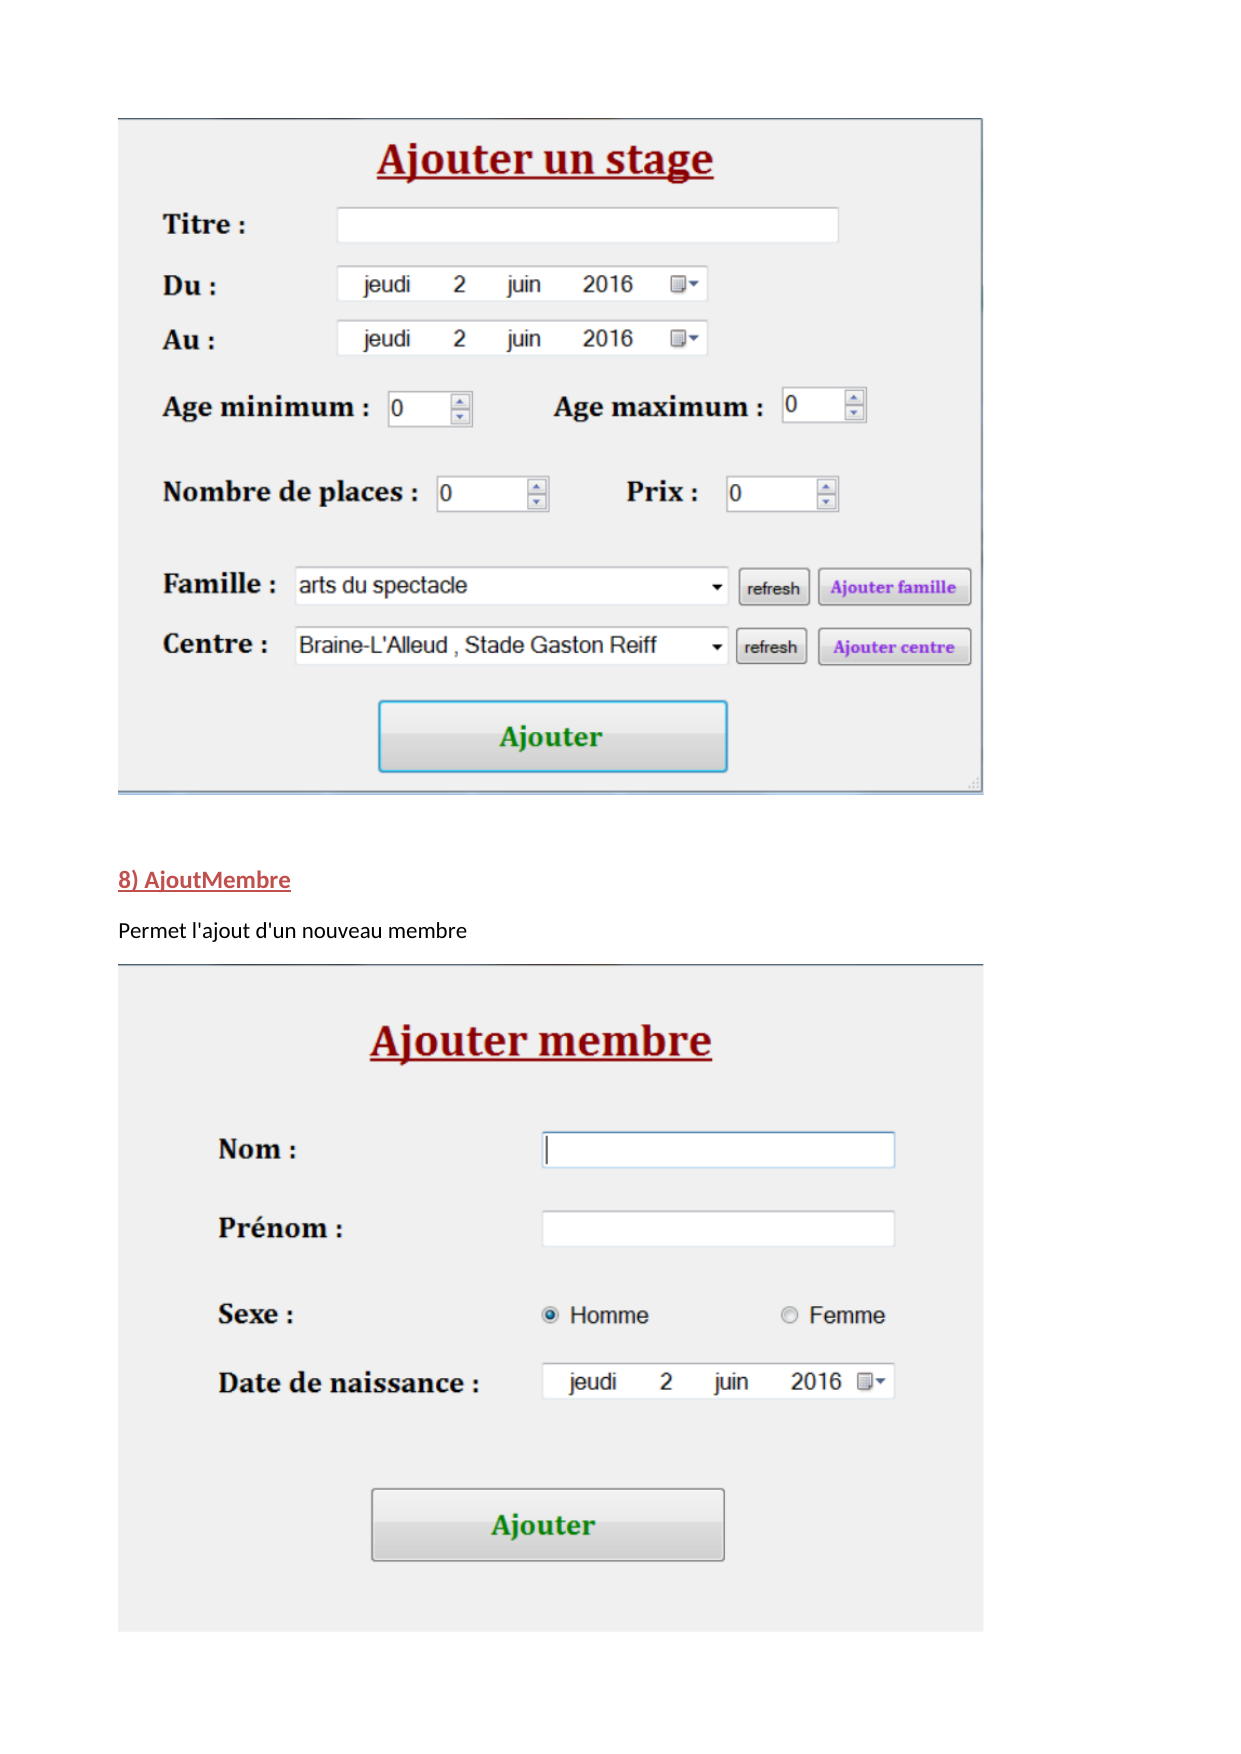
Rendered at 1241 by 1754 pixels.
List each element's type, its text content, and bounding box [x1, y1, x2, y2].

text 8) AjoutMembre [118, 864, 1122, 895]
text Permet l'ajout d'un nouveau membre [118, 916, 1122, 944]
